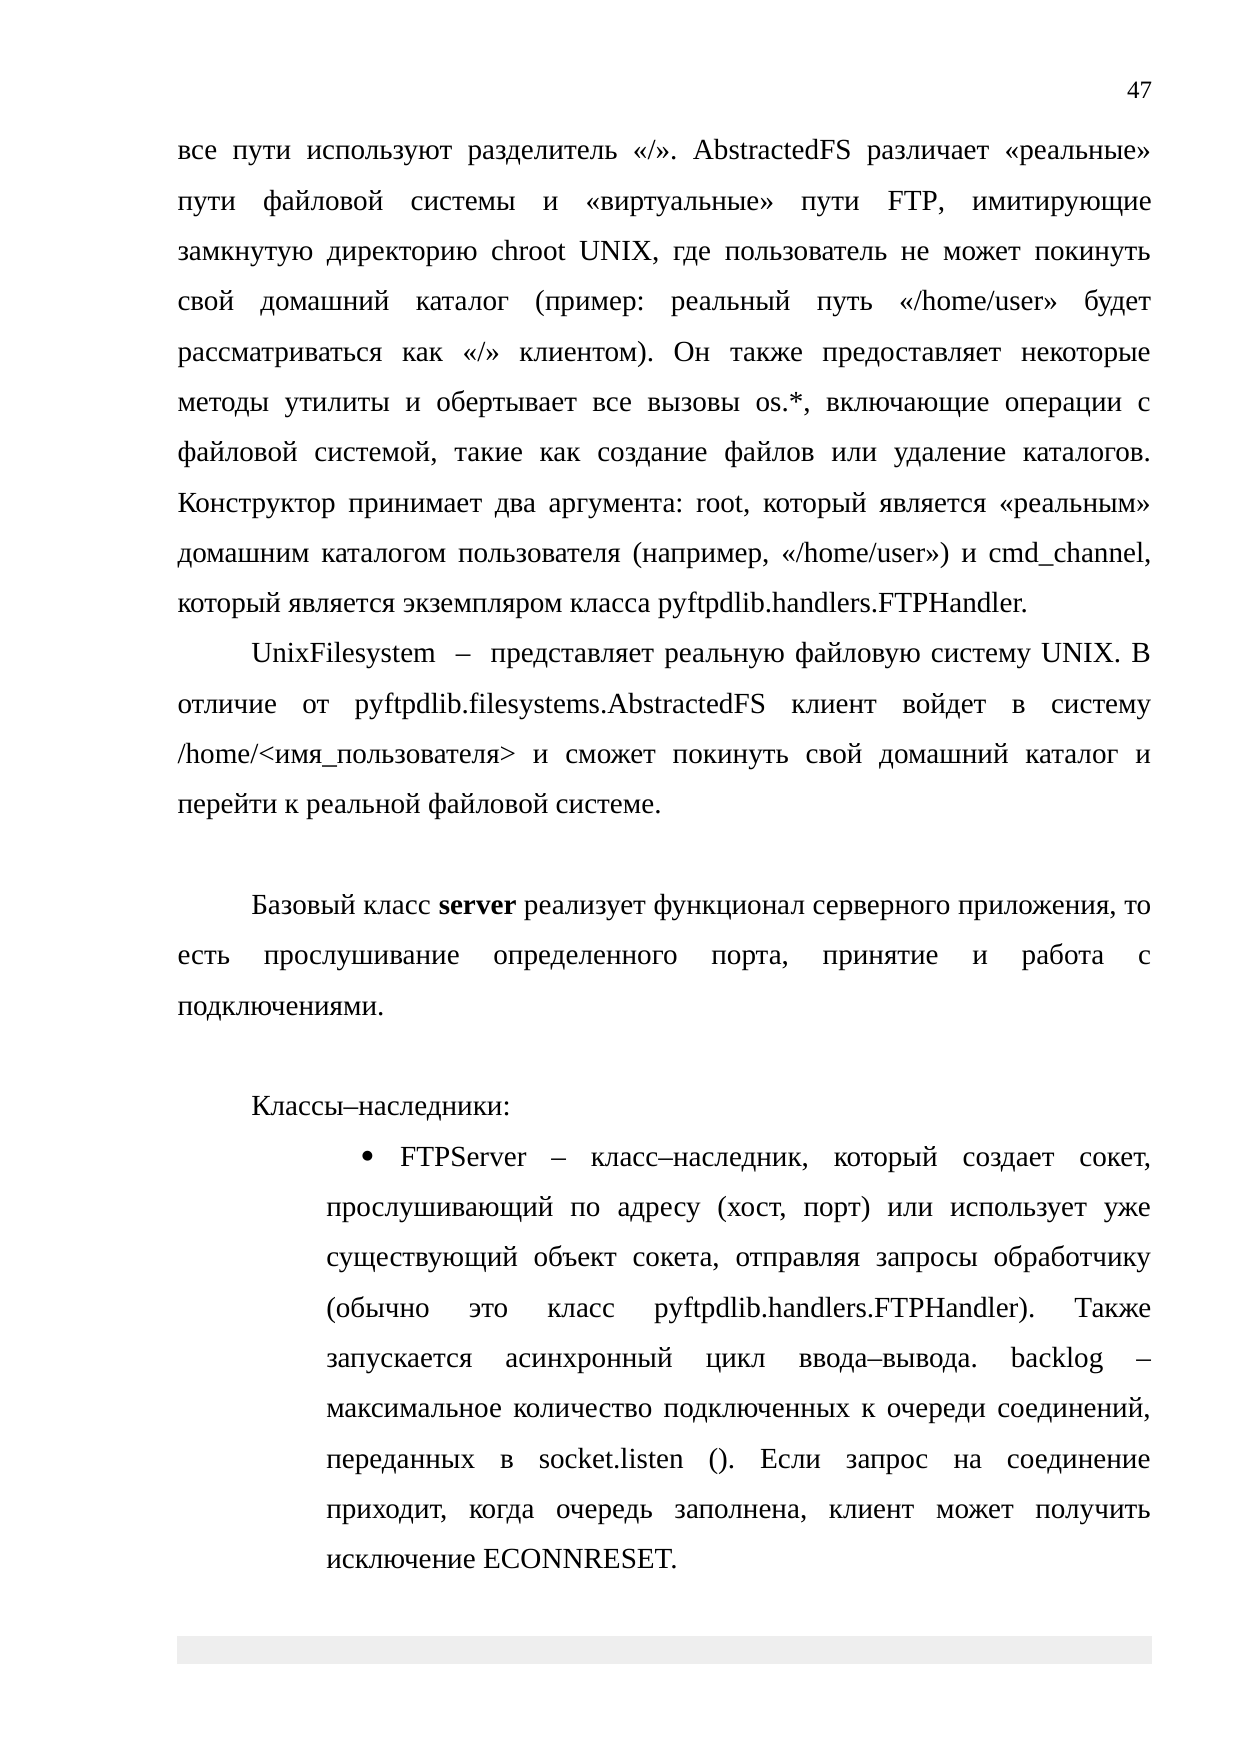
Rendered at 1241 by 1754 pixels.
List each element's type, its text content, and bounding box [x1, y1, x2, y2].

text UnixFilesystem – представляет реальную файловую систему UNIX. В отличие от pyftpdlib.filesystems.AbstractedFS клиент войдет в систему /home/<имя_пользователя> и сможет покинуть свой домашний каталог и перейти к реальной файловой системе. [177, 636, 1152, 820]
text Базовый класс server реализует функционал серверного приложения, то есть прослушивание определенного порта, принятие и работа с подключениями. [177, 887, 1152, 1021]
text Классы–наследники: [177, 1088, 1152, 1122]
text все пути используют разделитель «/». AbstractedFS различает «реальные» пути файловой системы и «виртуальные» пути FTP, имитирующие замкнутую директорию chroot UNIX, где пользователь не может покинуть свой домашний каталог (пример: реальный путь «/home/user» будет рассматриваться как «/» клиентом). Он также предоставляет некоторые методы утилиты и обертывает все вызовы os.*, включающие операции с файловой системой, такие как создание файлов или удаление каталогов. Конструктор принимает два аргумента: root, который является «реальным» домашним каталогом пользователя (например, «/home/user») и cmd_channel, который является экземпляром класса pyftpdlib.handlers.FTPHandler. [177, 132, 1152, 619]
list FTPServer – класс–наследник, который создает сокет, прослушивающий по адресу (хост, порт) или использует уже существующий объект сокета, отправляя запросы обработчику (обычно это класс pyftpdlib.handlers.FTPHandler). Также запускается асинхронный цикл ввода–вывода. backlog – максимальное количество подключенных к очереди соединений, переданных в socket.listen (). Если запрос на соединение приходит, когда очередь заполнена, клиент может получить исключение ECONNRESET. [288, 1139, 1152, 1575]
